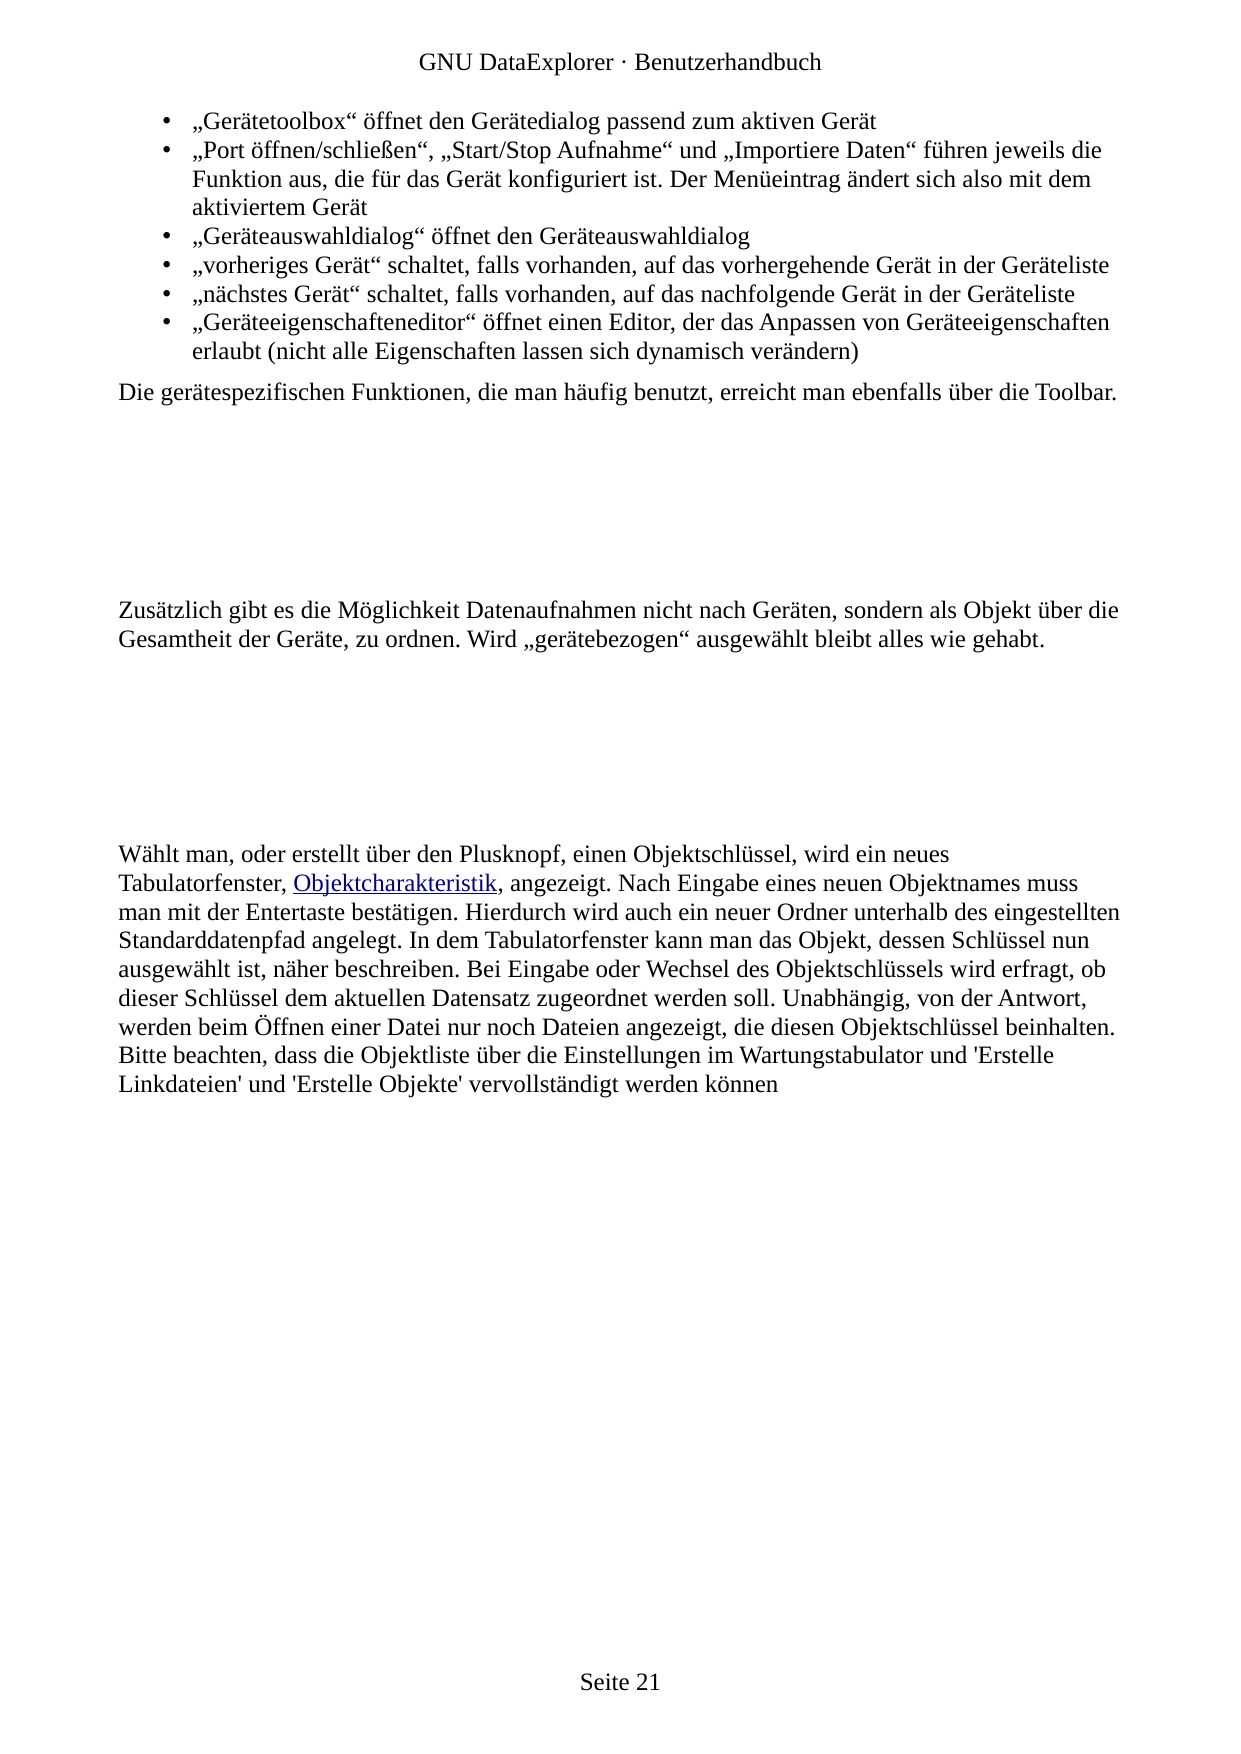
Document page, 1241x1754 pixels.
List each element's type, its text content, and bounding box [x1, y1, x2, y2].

list „Geräteeigenschafteneditor“ öffnet einen Editor, der das Anpassen von Geräteeigenschaften erlaubt (nicht alle Eigenschaften lassen sich dynamisch verändern) [162, 307, 1122, 365]
text Wählt man, oder erstellt über den Plusknopf, einen Objektschlüssel, wird ein neues Tabulatorfenster, Objektcharakteristik, angezeigt. Nach Eingabe eines neuen Objektnames muss man mit der Entertaste bestätigen. Hierdurch wird auch ein neuer Ordner unterhalb des eingestellten Standarddatenpfad angelegt. In dem Tabulatorfenster kann man das Objekt, dessen Schlüssel nun ausgewählt ist, näher beschreiben. Bei Eingabe oder Wechsel des Objektschlüssels wird erfragt, ob dieser Schlüssel dem aktuellen Datensatz zugeordnet werden soll. Unabhängig, von der Antwort, werden beim Öffnen einer Datei nur noch Dateien angezeigt, die diesen Objektschlüssel beinhalten. Bitte beachten, dass die Objektliste über die Einstellungen im Wartungstabulator und 'Erstelle Linkdateien' und 'Erstelle Objekte' vervollständigt werden können [118, 839, 1122, 1098]
text Die gerätespezifischen Funktionen, die man häufig benutzt, erreicht man ebenfalls über die Toolbar. [118, 377, 1122, 406]
text Zusätzlich gibt es die Möglichkeit Datenaufnahmen nicht nach Geräten, sondern als Objekt über die Gesamtheit der Geräte, zu ordnen. Wird „gerätebezogen“ ausgewählt bleibt alles wie gehabt. [118, 596, 1122, 653]
list „nächstes Gerät“ schaltet, falls vorhanden, auf das nachfolgende Gerät in der Geräteliste [162, 279, 1122, 307]
list „Geräteauswahldialog“ öffnet den Geräteauswahldialog [162, 221, 1122, 250]
list „vorheriges Gerät“ schaltet, falls vorhanden, auf das vorhergehende Gerät in der Geräteliste [162, 250, 1122, 279]
list „Gerätetoolbox“ öffnet den Gerätedialog passend zum aktiven Gerät [162, 106, 1122, 135]
list „Port öffnen/schließen“, „Start/Stop Aufnahme“ und „Importiere Daten“ führen jeweils die Funktion aus, die für das Gerät konfiguriert ist. Der Menüeintrag ändert sich also mit dem aktiviertem Gerät [162, 135, 1122, 221]
